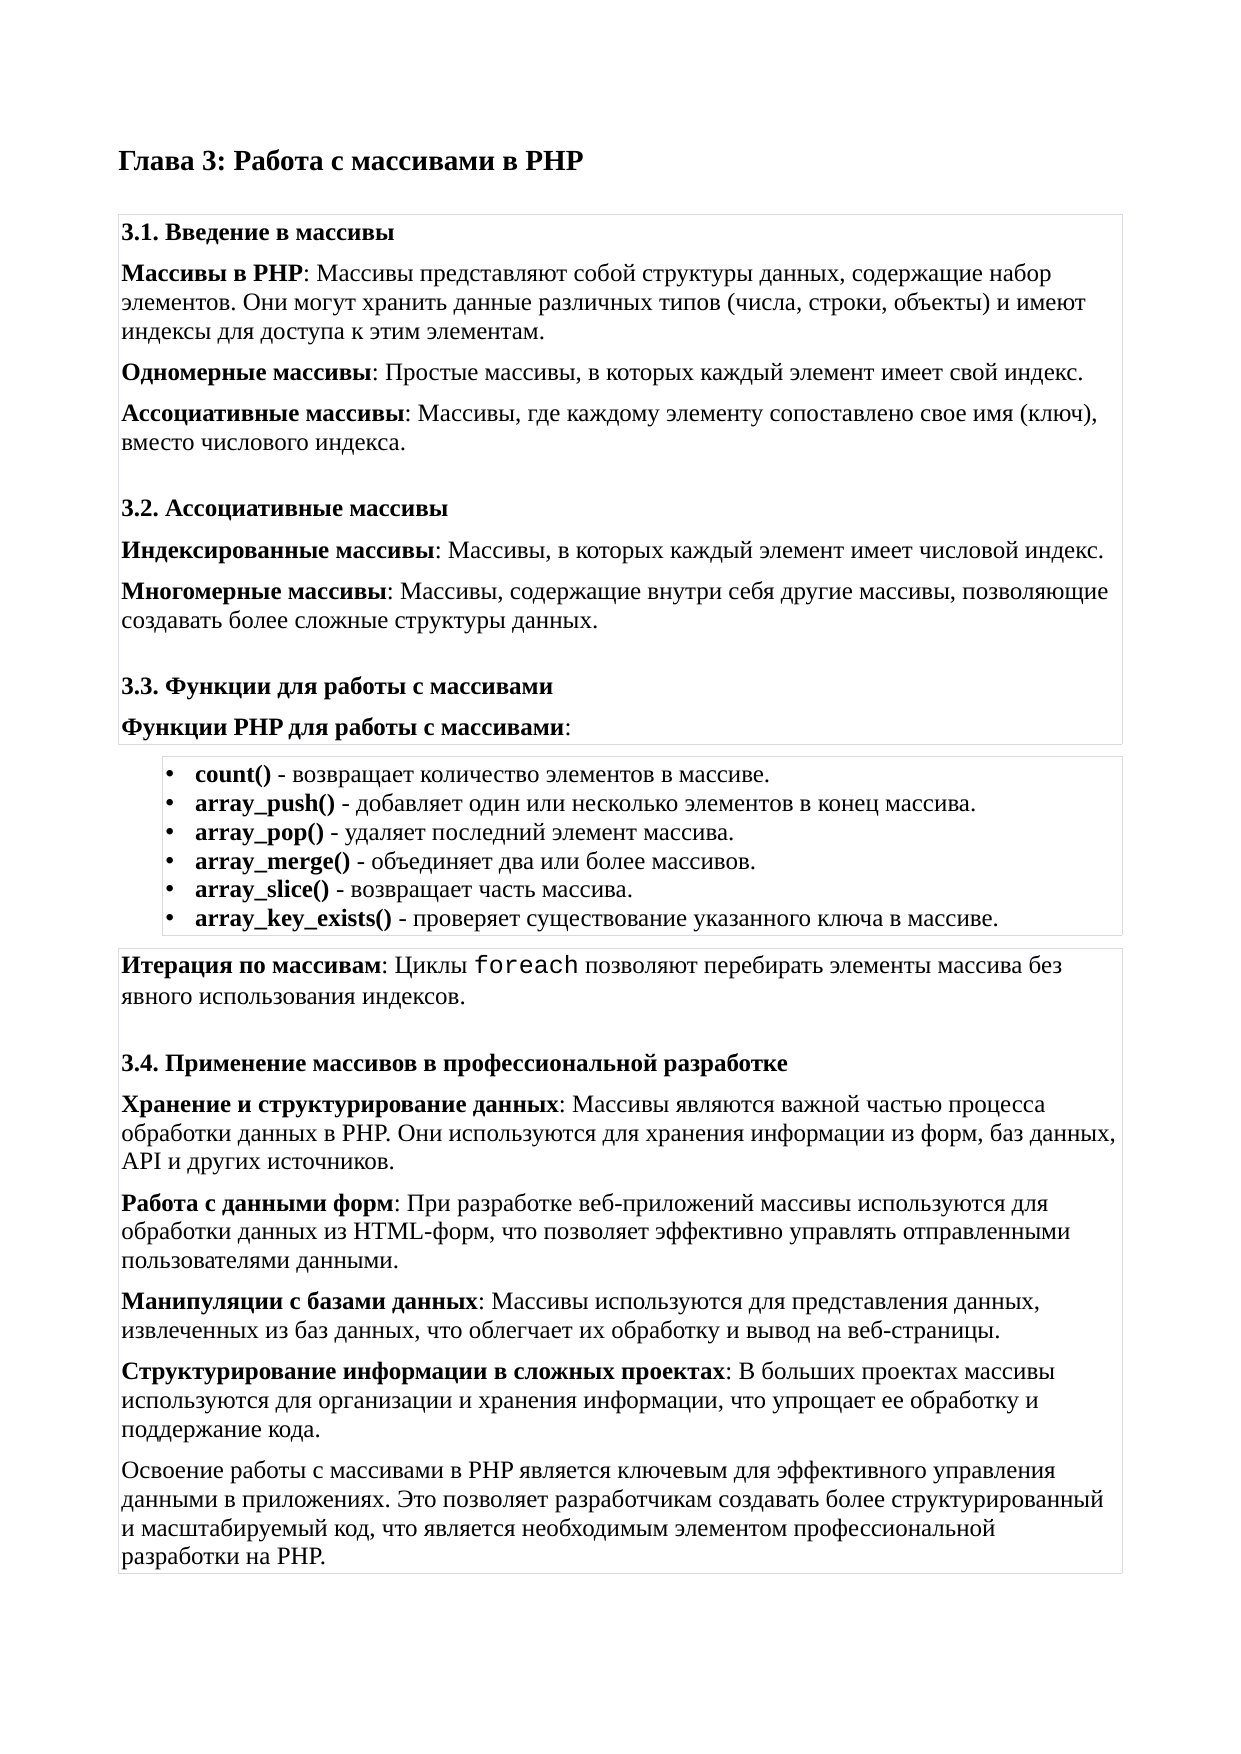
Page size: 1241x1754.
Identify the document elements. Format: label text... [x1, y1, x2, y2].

text Одномерные массивы: Простые массивы, в которых каждый элемент имеет свой индекс. [119, 354, 1122, 386]
subtitle Глава 3: Работа с массивами в PHP [118, 143, 1122, 177]
text Структурирование информации в сложных проектах: В больших проектах массивы используются для организации и хранения информации, что упрощает ее обработку и поддержание кода. [119, 1353, 1122, 1443]
text Индексированные массивы: Массивы, в которых каждый элемент имеет числовой индекс. [119, 532, 1122, 563]
subtitle 3.1. Введение в массивы [119, 215, 1122, 246]
text Освоение работы с массивами в PHP является ключевым для эффективного управления данными в приложениях. Это позволяет разработчикам создавать более структурированный и масштабируемый код, что является необходимым элементом профессиональной разработки на PHP. [119, 1452, 1122, 1573]
text Работа с данными форм: При разработке веб-приложений массивы используются для обработки данных из HTML-форм, что позволяет эффективно управлять отправленными пользователями данными. [119, 1184, 1122, 1274]
list array_push() - добавляет один или несколько элементов в конец массива. [163, 785, 1122, 814]
text Итерация по массивам: Циклы foreach позволяют перебирать элементы массива без явного использования индексов. [119, 949, 1122, 1010]
text Хранение и структурирование данных: Массивы являются важной частью процесса обработки данных в PHP. Они используются для хранения информации из форм, баз данных, API и других источников. [119, 1086, 1122, 1175]
text Манипуляции с базами данных: Массивы используются для представления данных, извлеченных из баз данных, что облегчает их обработку и вывод на веб-страницы. [119, 1283, 1122, 1344]
text Многомерные массивы: Массивы, содержащие внутри себя другие массивы, позволяющие создавать более сложные структуры данных. [119, 573, 1122, 633]
subtitle 3.2. Ассоциативные массивы [119, 490, 1122, 522]
text Массивы в PHP: Массивы представляют собой структуры данных, содержащие набор элементов. Они могут хранить данные различных типов (числа, строки, объекты) и имеют индексы для доступа к этим элементам. [119, 255, 1122, 345]
text Функции PHP для работы с массивами: [119, 709, 1122, 744]
subtitle 3.3. Функции для работы с массивами [119, 668, 1122, 700]
text Ассоциативные массивы: Массивы, где каждому элементу сопоставлено свое имя (ключ), вместо числового индекса. [119, 395, 1122, 456]
list array_slice() - возвращает часть массива. [163, 871, 1122, 900]
subtitle 3.4. Применение массивов в профессиональной разработке [119, 1044, 1122, 1076]
list array_pop() - удаляет последний элемент массива. [163, 814, 1122, 843]
list array_key_exists() - проверяет существование указанного ключа в массиве. [163, 900, 1122, 935]
list array_merge() - объединяет два или более массивов. [163, 843, 1122, 871]
list count() - возвращает количество элементов в массиве. [163, 757, 1122, 785]
